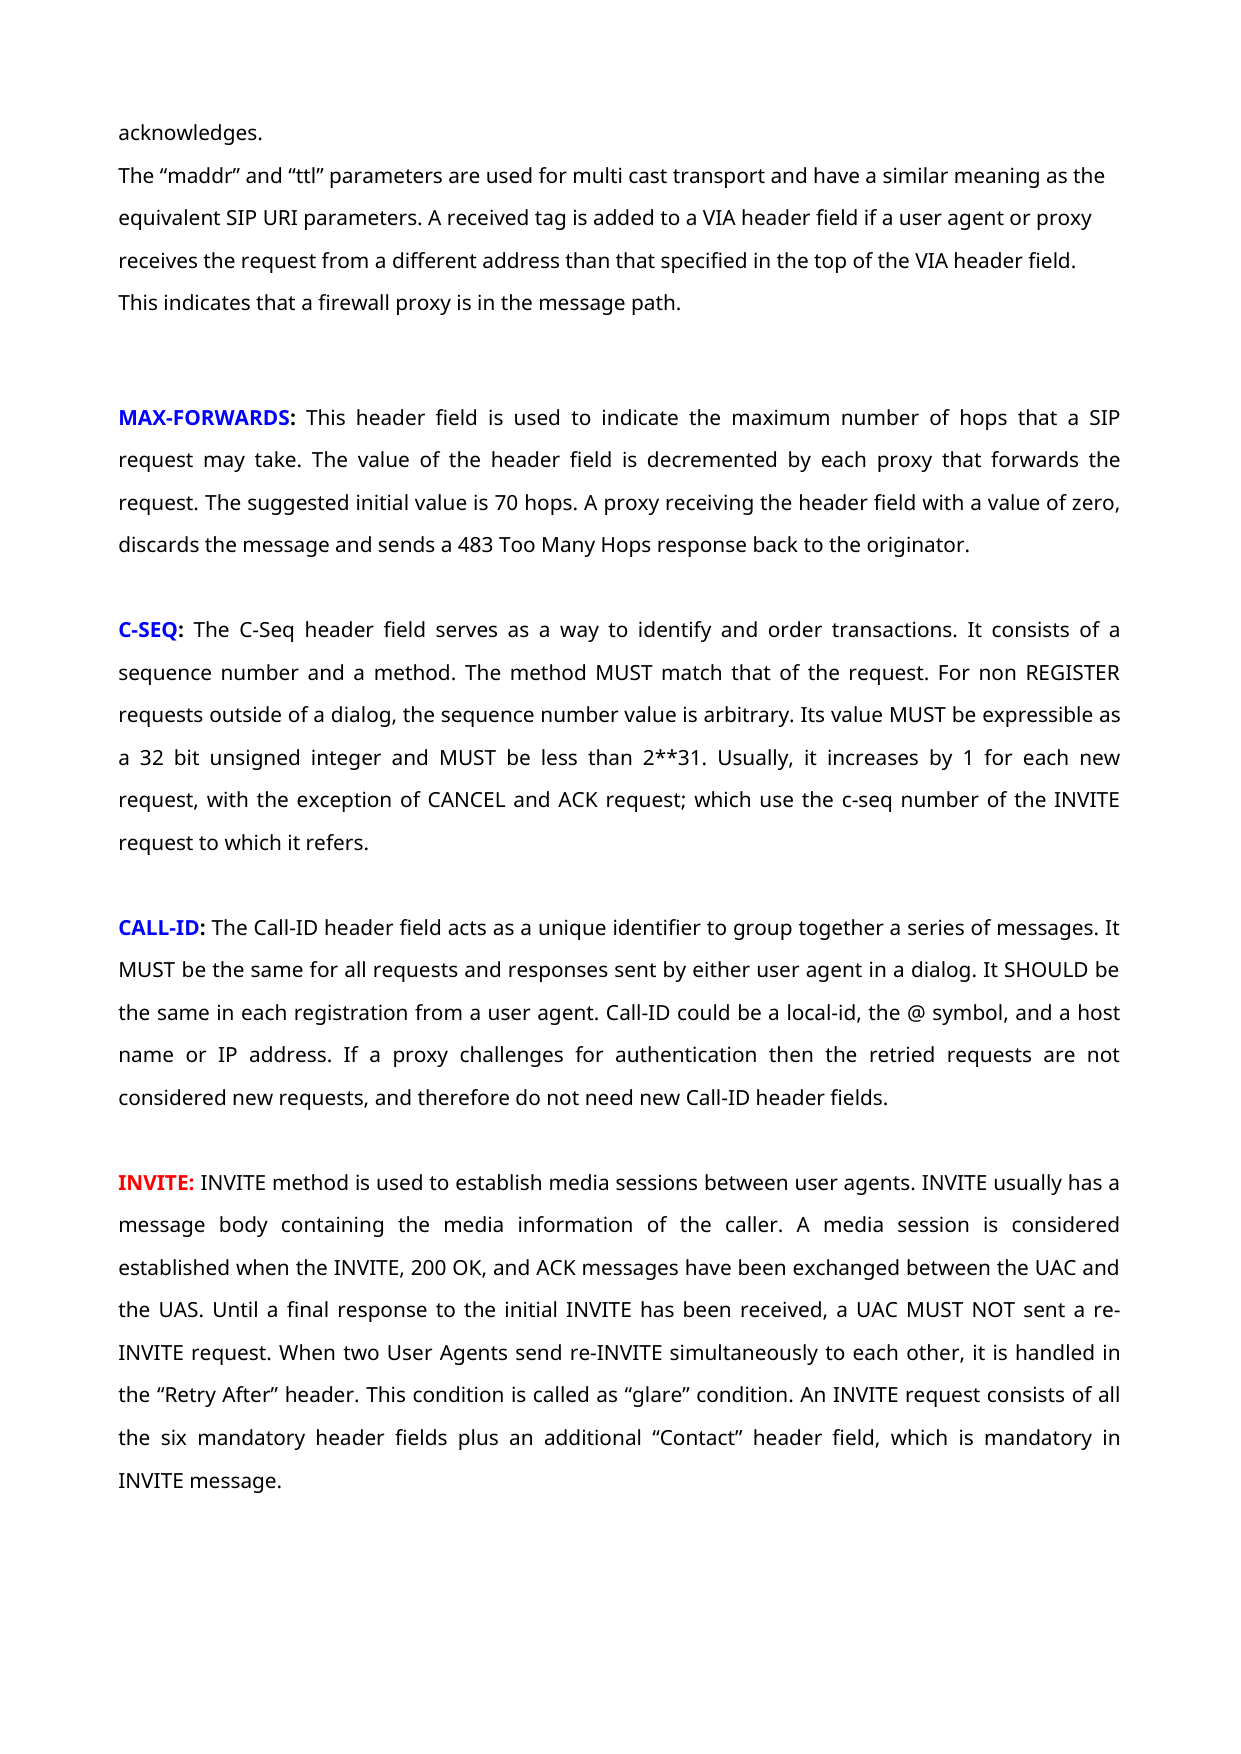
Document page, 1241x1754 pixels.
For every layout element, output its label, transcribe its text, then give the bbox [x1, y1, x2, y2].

text INVITE: INVITE method is used to establish media sessions between user agents. INVITE usually has a message body containing the media information of the caller. A media session is considered established when the INVITE, 200 OK, and ACK messages have been exchanged between the UAC and the UAS. Until a final response to the initial INVITE has been received, a UAC MUST NOT sent a re-INVITE request. When two User Agents send re-INVITE simultaneously to each other, it is handled in the “Retry After” header. This condition is called as “glare” condition. An INVITE request consists of all the six mandatory header fields plus an additional “Contact” header field, which is mandatory in INVITE message. [118, 1168, 1122, 1494]
text C-SEQ: The C-Seq header field serves as a way to identify and order transactions. It consists of a sequence number and a method. The method MUST match that of the request. For non REGISTER requests outside of a dialog, the sequence number value is arbitrary. Its value MUST be expressible as a 32 bit unsigned integer and MUST be less than 2**31. Usually, it increases by 1 for each new request, with the exception of CANCEL and ACK request; which use the c-seq number of the INVITE request to which it refers. [118, 615, 1122, 856]
text acknowledges. [118, 118, 1122, 147]
text MAX-FORWARDS: This header field is used to indicate the maximum number of hops that a SIP request may take. The value of the header field is decremented by each proxy that forwards the request. The suggested initial value is 70 hops. A proxy receiving the header field with a value of zero, discards the message and sends a 483 Too Many Hops response back to the originator. [118, 403, 1122, 559]
text CALL-ID: The Call-ID header field acts as a unique identifier to group together a series of messages. It MUST be the same for all requests and responses sent by either user agent in a dialog. It SHOULD be the same in each registration from a user agent. Call-ID could be a local-id, the @ symbol, and a host name or IP address. If a proxy challenges for authentication then the retried requests are not considered new requests, and therefore do not need new Call-ID header fields. [118, 913, 1122, 1111]
text The “maddr” and “ttl” parameters are used for multi cast transport and have a similar meaning as the equivalent SIP URI parameters. A received tag is added to a VIA header field if a user agent or proxy receives the request from a different address than that specified in the top of the VIA header field. This indicates that a firewall proxy is in the message path. [118, 161, 1122, 317]
